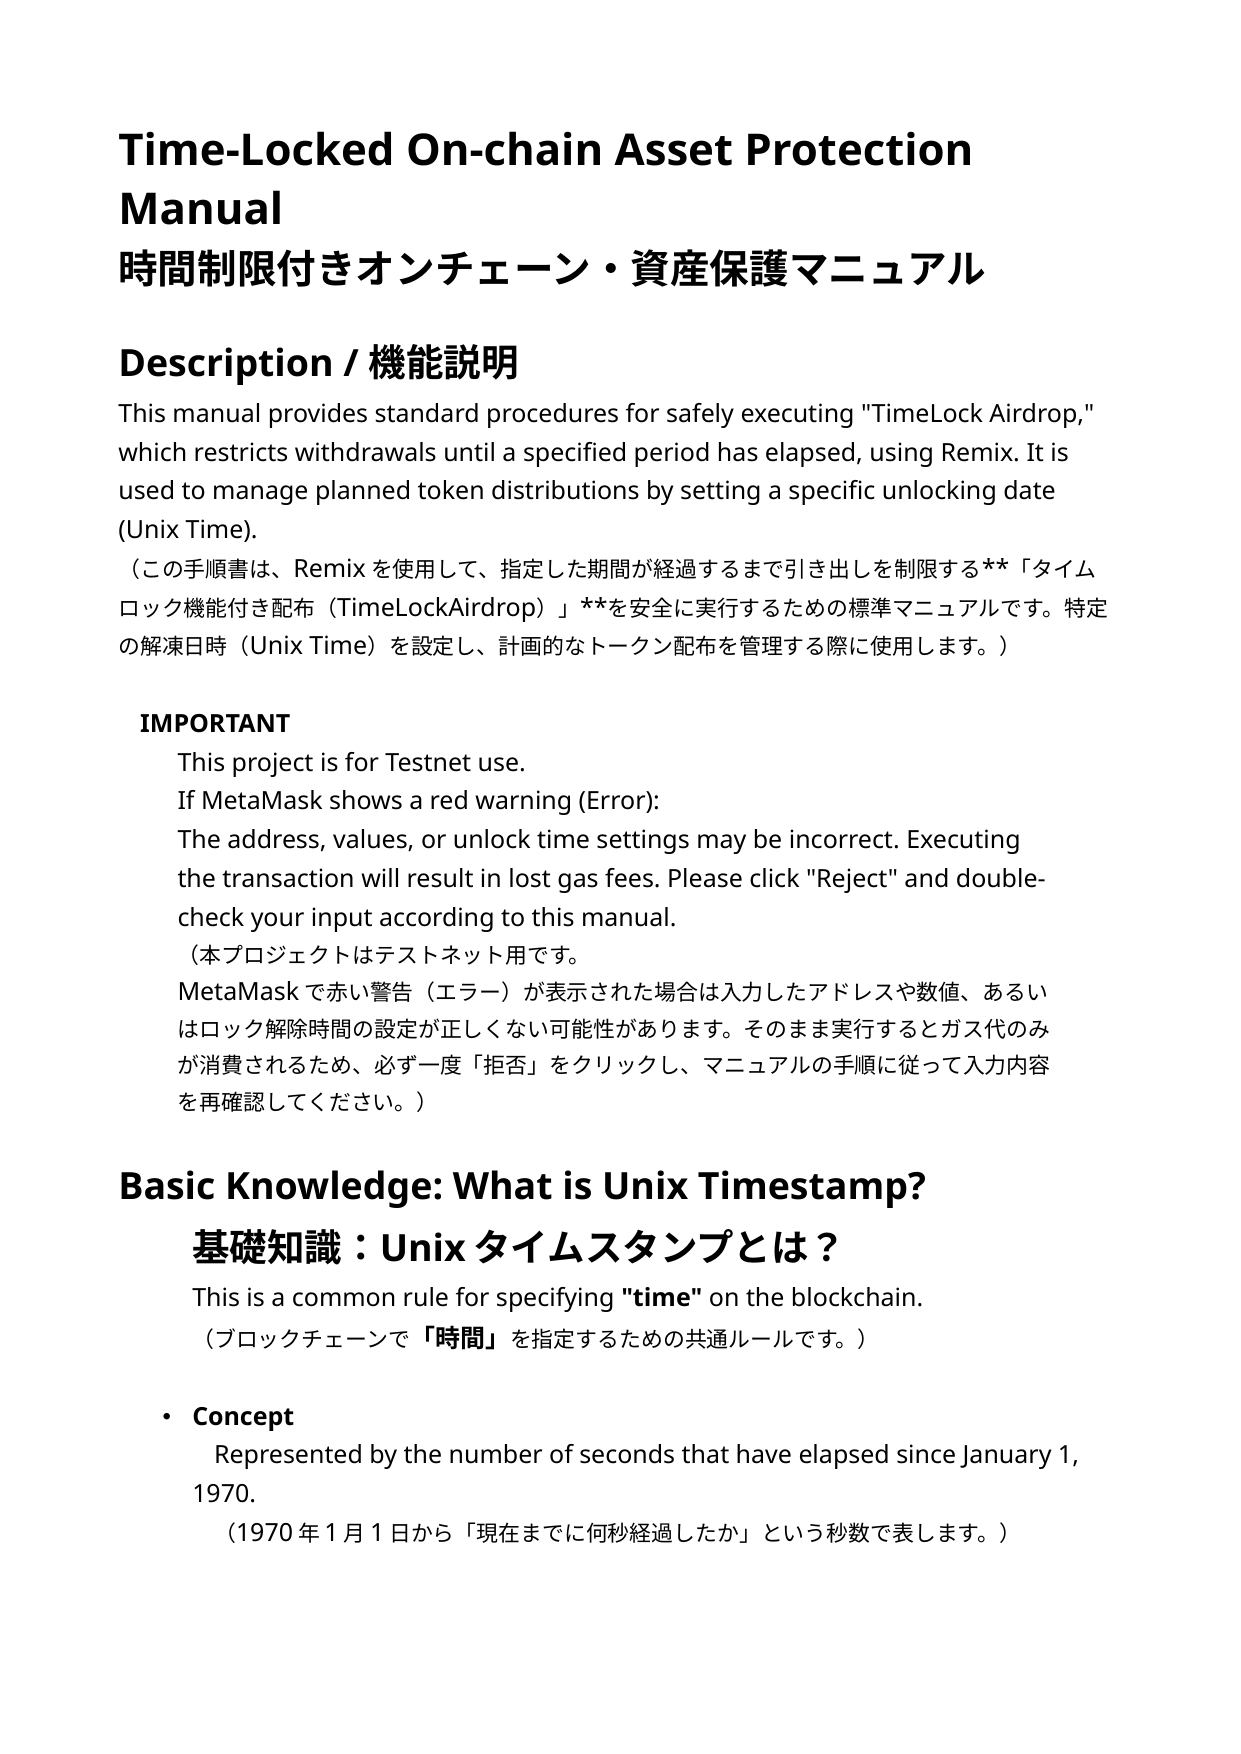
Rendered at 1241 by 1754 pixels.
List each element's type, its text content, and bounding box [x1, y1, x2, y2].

subtitle 基礎知識：Unixタイムスタンプとは？ [118, 1217, 1122, 1272]
text （本プロジェクトはテストネット用です。 [177, 938, 1063, 969]
list （1970年1月1日から「現在までに何秒経過したか」という秒数で表します。） [162, 1514, 1122, 1548]
text MetaMaskで赤い警告（エラー）が表示された場合は入力したアドレスや数値、あるいはロック解除時間の設定が正しくない可能性があります。そのまま実行するとガス代のみが消費されるため、必ず一度「拒否」をクリックし、マニュアルの手順に従って入力内容を再確認してください。） [177, 974, 1063, 1116]
text This is a common rule for specifying "time" on the blockchain. [118, 1279, 1122, 1313]
text This manual provides standard procedures for safely executing "TimeLock Airdrop," which restricts withdrawals until a specified period has elapsed, using Remix. It is used to manage planned token distributions by setting a specific unlocking date (Unix Time). [118, 395, 1122, 546]
text This project is for Testnet use. [177, 744, 1063, 778]
list Concept [162, 1398, 1122, 1432]
text If MetaMask shows a red warning (Error): [177, 783, 1063, 817]
text IMPORTANT [118, 705, 1063, 739]
subtitle Basic Knowledge: What is Unix Timestamp? [118, 1159, 1122, 1210]
subtitle Description / 機能説明 [118, 333, 1122, 388]
text （この手順書は、Remixを使用して、指定した期間が経過するまで引き出しを制限する**「タイムロック機能付き配布（TimeLockAirdrop）」**を安全に実行するための標準マニュアルです。特定の解凍日時（Unix Time）を設定し、計画的なトークン配布を管理する際に使用します。） [118, 550, 1122, 662]
text The address, values, or unlock time settings may be incorrect. Executing the transaction will result in lost gas fees. Please click "Reject" and double-check your input according to this manual. [177, 822, 1063, 933]
text （ブロックチェーンで「時間」を指定するための共通ルールです。） [118, 1318, 1122, 1354]
list Represented by the number of seconds that have elapsed since January 1, 1970. [162, 1437, 1122, 1510]
text Time-Locked On-chain Asset Protection Manual 時間制限付きオンチェーン・資産保護マニュアル [118, 118, 1122, 294]
